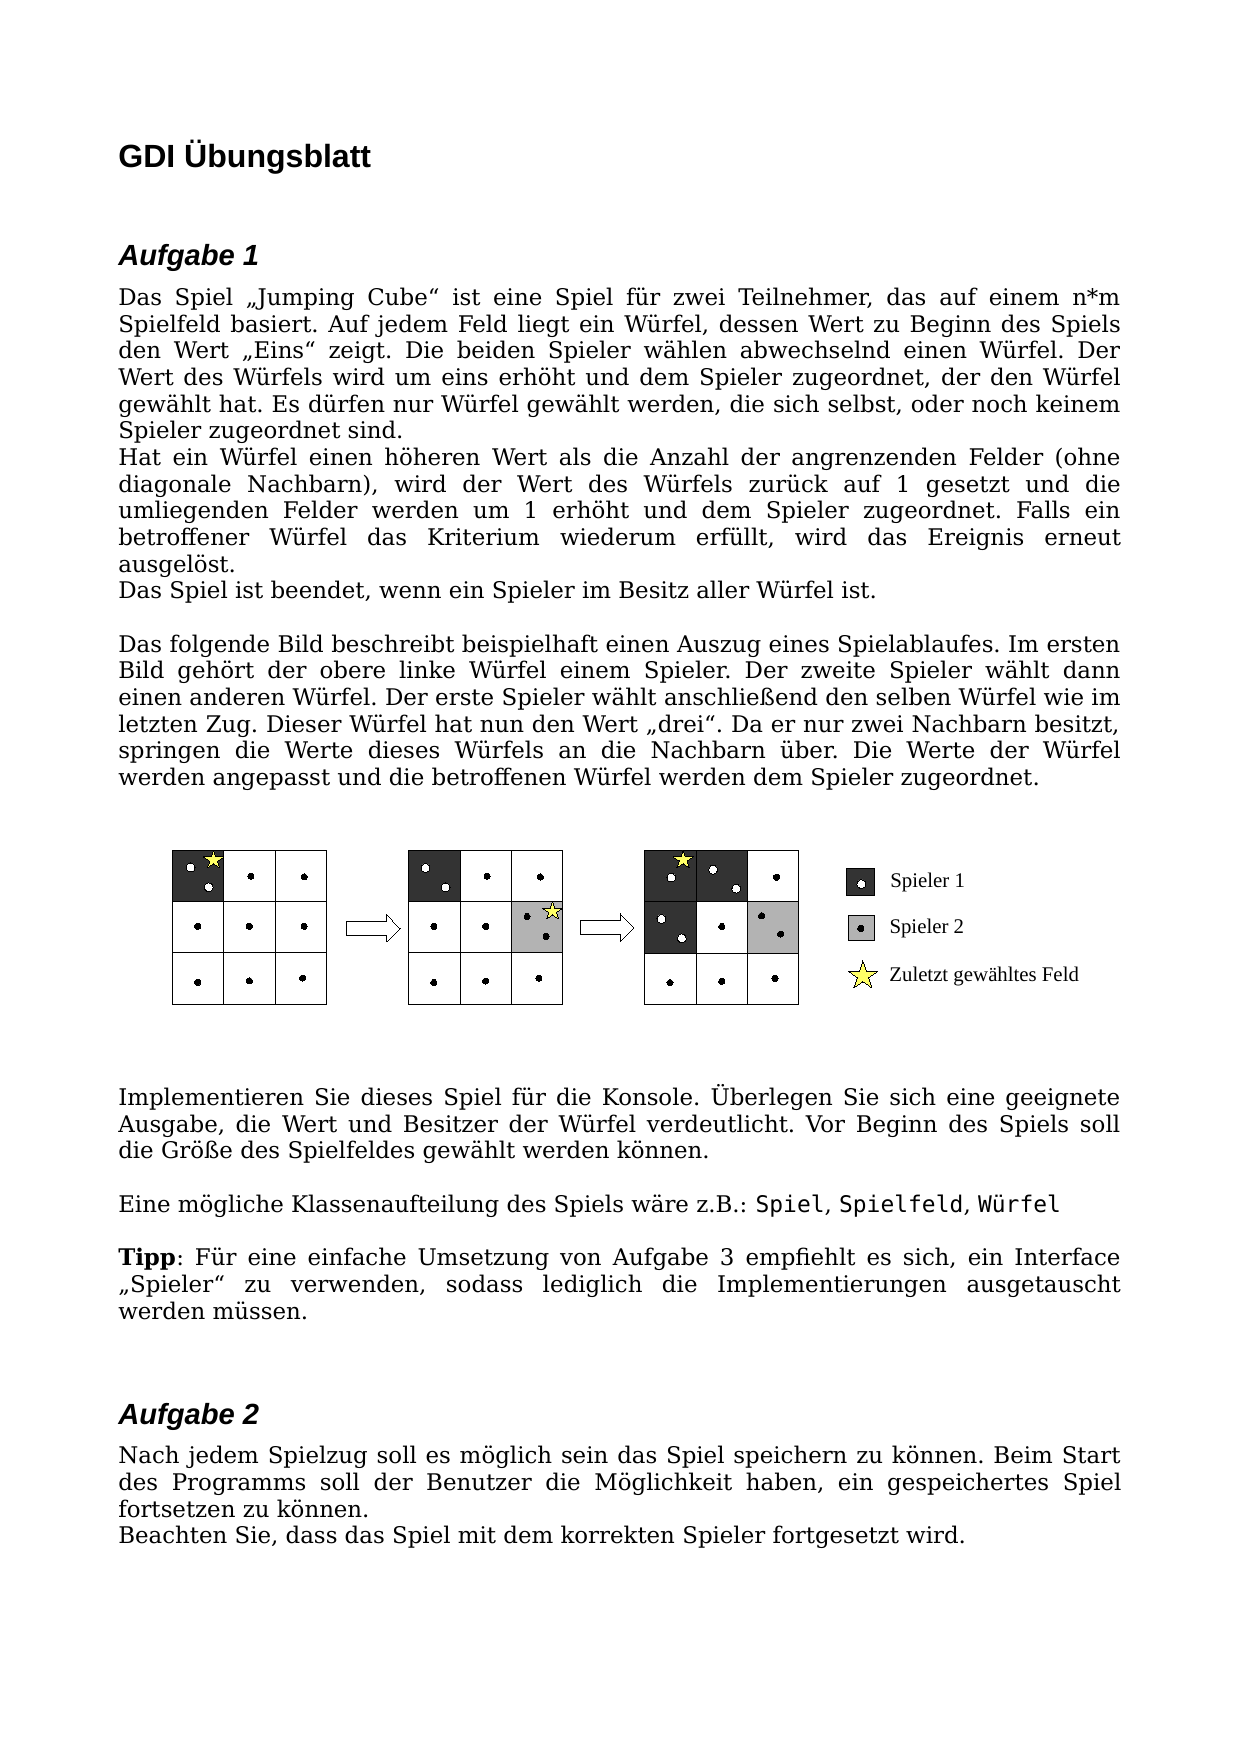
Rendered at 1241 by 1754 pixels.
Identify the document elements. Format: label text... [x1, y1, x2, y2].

subtitle Aufgabe 1 [118, 238, 1122, 272]
text Hat ein Würfel einen höheren Wert als die Anzahl der angrenzenden Felder (ohne diagonale Nachbarn), wird der Wert des Würfels zurück auf 1 gesetzt und die umliegenden Felder werden um 1 erhöht und dem Spieler zugeordnet. Falls ein betroffener Würfel das Kriterium wiederum erfüllt, wird das Ereignis erneut ausgelöst. [118, 444, 1122, 578]
text Eine mögliche Klassenaufteilung des Spiels wäre z.B.: Spiel, Spielfeld, Würfel [118, 1191, 1122, 1218]
text Nach jedem Spielzug soll es möglich sein das Spiel speichern zu können. Beim Start des Programms soll der Benutzer die Möglichkeit haben, ein gespeichertes Spiel fortsetzen zu können. [118, 1443, 1122, 1523]
text Das Spiel „Jumping Cube“ ist eine Spiel für zwei Teilnehmer, das auf einem n*m Spielfeld basiert. Auf jedem Feld liegt ein Würfel, dessen Wert zu Beginn des Spiels den Wert „Eins“ zeigt. Die beiden Spieler wählen abwechselnd einen Würfel. Der Wert des Würfels wird um eins erhöht und dem Spieler zugeordnet, der den Würfel gewählt hat. Es dürfen nur Würfel gewählt werden, die sich selbst, oder noch keinem Spieler zugeordnet sind. [118, 284, 1122, 444]
subtitle GDI Übungsblatt [118, 137, 1122, 174]
text Tipp: Für eine einfache Umsetzung von Aufgabe 3 empfiehlt es sich, ein Interface „Spieler“ zu verwenden, sodass lediglich die Implementierungen ausgetauscht werden müssen. [118, 1244, 1122, 1324]
text Beachten Sie, dass das Spiel mit dem korrekten Spieler fortgesetzt wird. [118, 1523, 1122, 1549]
text Implementieren Sie dieses Spiel für die Konsole. Überlegen Sie sich eine geeignete Ausgabe, die Wert und Besitzer der Würfel verdeutlicht. Vor Beginn des Spiels soll die Größe des Spielfeldes gewählt werden können. [118, 1084, 1122, 1164]
text Das folgende Bild beschreibt beispielhaft einen Auszug eines Spielablaufes. Im ersten Bild gehört der obere linke Würfel einem Spieler. Der zweite Spieler wählt dann einen anderen Würfel. Der erste Spieler wählt anschließend den selben Würfel wie im letzten Zug. Dieser Würfel hat nun den Wert „drei“. Da er nur zwei Nachbarn besitzt, springen die Werte dieses Würfels an die Nachbarn über. Die Werte der Würfel werden angepasst und die betroffenen Würfel werden dem Spieler zugeordnet. [118, 631, 1122, 791]
subtitle Aufgabe 2 [118, 1397, 1122, 1430]
text Das Spiel ist beendet, wenn ein Spieler im Besitz aller Würfel ist. [118, 578, 1122, 604]
